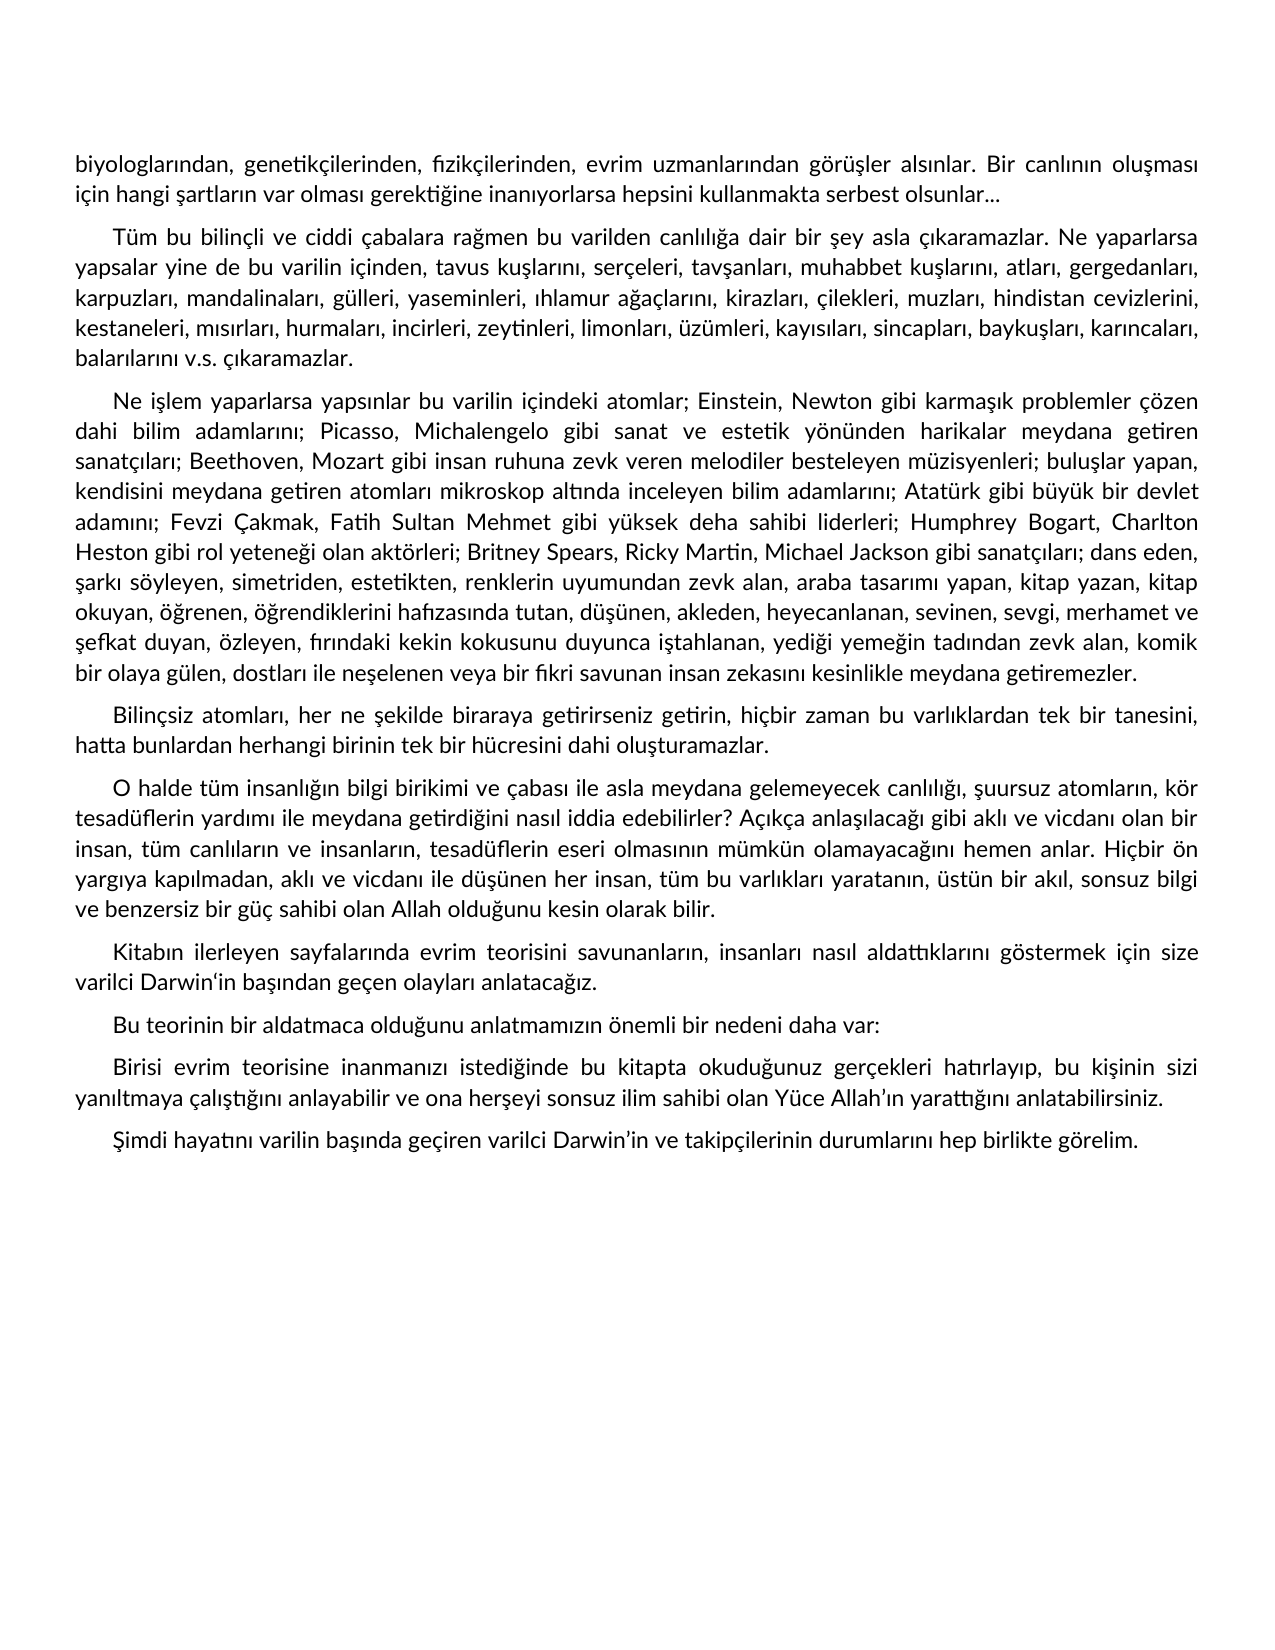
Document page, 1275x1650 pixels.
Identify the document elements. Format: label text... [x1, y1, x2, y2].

text biyologlarından, genetikçilerinden, fizikçilerinden, evrim uzmanlarından görüşler alsınlar. Bir canlının oluşması için hangi şartların var olması gerektiğine inanıyorlarsa hepsini kullanmakta serbest olsunlar... [75, 150, 1200, 208]
text Şimdi hayatını varilin başında geçiren varilci Darwin’in ve takipçilerinin durumlarını hep birlikte görelim. [75, 1126, 1200, 1153]
text Birisi evrim teorisine inanmanızı istediğinde bu kitapta okuduğunuz gerçekleri hatırlayıp, bu kişinin sizi yanıltmaya çalıştığını anlayabilir ve ona herşeyi sonsuz ilim sahibi olan Yüce Allah’ın yarattığını anlatabilirsiniz. [75, 1053, 1200, 1111]
text O halde tüm insanlığın bilgi birikimi ve çabası ile asla meydana gelemeyecek canlılığı, şuursuz atomların, kör tesadüflerin yardımı ile meydana getirdiğini nasıl iddia edebilirler? Açıkça anlaşılacağı gibi aklı ve vicdanı olan bir insan, tüm canlıların ve insanların, tesadüflerin eseri olmasının mümkün olamayacağını hemen anlar. Hiçbir ön yargıya kapılmadan, aklı ve vicdanı ile düşünen her insan, tüm bu varlıkları yaratanın, üstün bir akıl, sonsuz bilgi ve benzersiz bir güç sahibi olan Allah olduğunu kesin olarak bilir. [75, 774, 1200, 922]
text Bu teorinin bir aldatmaca olduğunu anlatmamızın önemli bir nedeni daha var: [75, 1010, 1200, 1038]
text Bilinçsiz atomları, her ne şekilde biraraya getirirseniz getirin, hiçbir zaman bu varlıklardan tek bir tanesini, hatta bunlardan herhangi birinin tek bir hücresini dahi oluşturamazlar. [75, 701, 1200, 759]
text Ne işlem yaparlarsa yapsınlar bu varilin içindeki atomlar; Einstein, Newton gibi karmaşık problemler çözen dahi bilim adamlarını; Picasso, Michalengelo gibi sanat ve estetik yönünden harikalar meydana getiren sanatçıları; Beethoven, Mozart gibi insan ruhuna zevk veren melodiler besteleyen müzisyenleri; buluşlar yapan, kendisini meydana getiren atomları mikroskop altında inceleyen bilim adamlarını; Atatürk gibi büyük bir devlet adamını; Fevzi Çakmak, Fatih Sultan Mehmet gibi yüksek deha sahibi liderleri; Humphrey Bogart, Charlton Heston gibi rol yeteneği olan aktörleri; Britney Spears, Ricky Martin, Michael Jackson gibi sanatçıları; dans eden, şarkı söyleyen, simetriden, estetikten, renklerin uyumundan zevk alan, araba tasarımı yapan, kitap yazan, kitap okuyan, öğrenen, öğrendiklerini hafızasında tutan, düşünen, akleden, heyecanlanan, sevinen, sevgi, merhamet ve şefkat duyan, özleyen, fırındaki kekin kokusunu duyunca iştahlanan, yediği yemeğin tadından zevk alan, komik bir olaya gülen, dostları ile neşelenen veya bir fikri savunan insan zekasını kesinlikle meydana getiremezler. [75, 386, 1200, 686]
text Kitabın ilerleyen sayfalarında evrim teorisini savunanların, insanları nasıl aldattıklarını göstermek için size varilci Darwin‘in başından geçen olayları anlatacağız. [75, 937, 1200, 995]
text Tüm bu bilinçli ve ciddi çabalara rağmen bu varilden canlılığa dair bir şey asla çıkaramazlar. Ne yaparlarsa yapsalar yine de bu varilin içinden, tavus kuşlarını, serçeleri, tavşanları, muhabbet kuşlarını, atları, gergedanları, karpuzları, mandalinaları, gülleri, yaseminleri, ıhlamur ağaçlarını, kirazları, çilekleri, muzları, hindistan cevizlerini, kestaneleri, mısırları, hurmaları, incirleri, zeytinleri, limonları, üzümleri, kayısıları, sincapları, baykuşları, karıncaları, balarılarını v.s. çıkaramazlar. [75, 223, 1200, 371]
